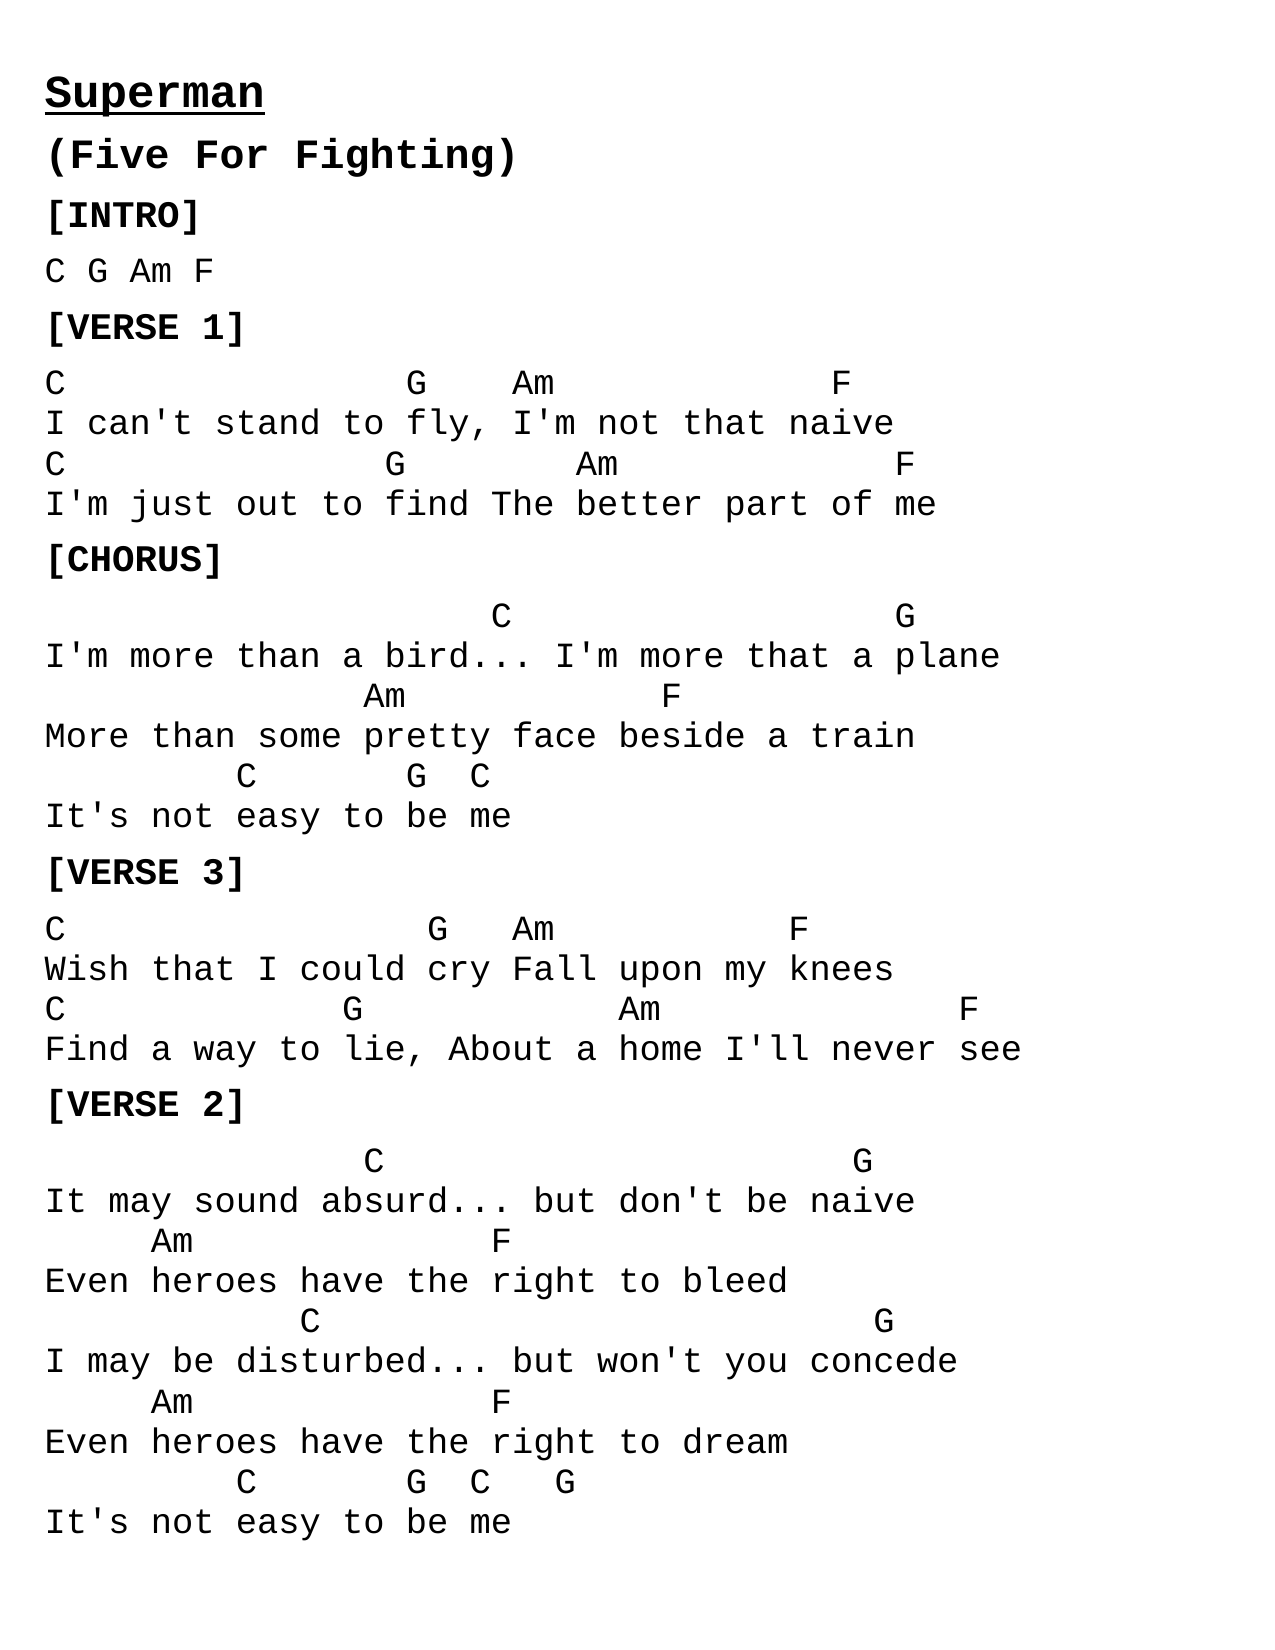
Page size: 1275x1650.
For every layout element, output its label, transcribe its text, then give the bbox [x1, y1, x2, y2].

text C G Am F [44, 365, 1231, 405]
text C G Am F [44, 253, 1231, 293]
text Even heroes have the right to dream [44, 1424, 1231, 1464]
text Even heroes have the right to bleed [44, 1263, 1231, 1303]
text C G C [44, 758, 1231, 798]
text Find a way to lie, About a home I'll never see [44, 1031, 1231, 1071]
text C G [44, 598, 1231, 638]
text I'm more than a bird... I'm more that a plane [44, 638, 1231, 678]
subtitle [VERSE 3] [44, 853, 1231, 896]
text C G Am F [44, 445, 1231, 486]
subtitle [VERSE 2] [44, 1086, 1231, 1128]
subtitle (Five For Fighting) [44, 134, 1231, 181]
text C G [44, 1303, 1231, 1343]
subtitle [VERSE 1] [44, 308, 1231, 350]
text More than some pretty face beside a train [44, 718, 1231, 758]
text It may sound absurd... but don't be naive [44, 1183, 1231, 1223]
text Am F [44, 678, 1231, 718]
text Am F [44, 1223, 1231, 1263]
text I may be disturbed... but won't you concede [44, 1343, 1231, 1383]
text C G Am F [44, 910, 1231, 951]
text I can't stand to fly, I'm not that naive [44, 405, 1231, 445]
subtitle [INTRO] [44, 196, 1231, 238]
text Wish that I could cry Fall upon my knees [44, 951, 1231, 991]
text C G Am F [44, 991, 1231, 1031]
text C G [44, 1143, 1231, 1183]
text It's not easy to be me [44, 1504, 1231, 1544]
subtitle Superman [44, 69, 1231, 121]
text I'm just out to find The better part of me [44, 486, 1231, 526]
subtitle [CHORUS] [44, 540, 1231, 583]
text C G C G [44, 1464, 1231, 1504]
text It's not easy to be me [44, 798, 1231, 838]
text Am F [44, 1383, 1231, 1424]
